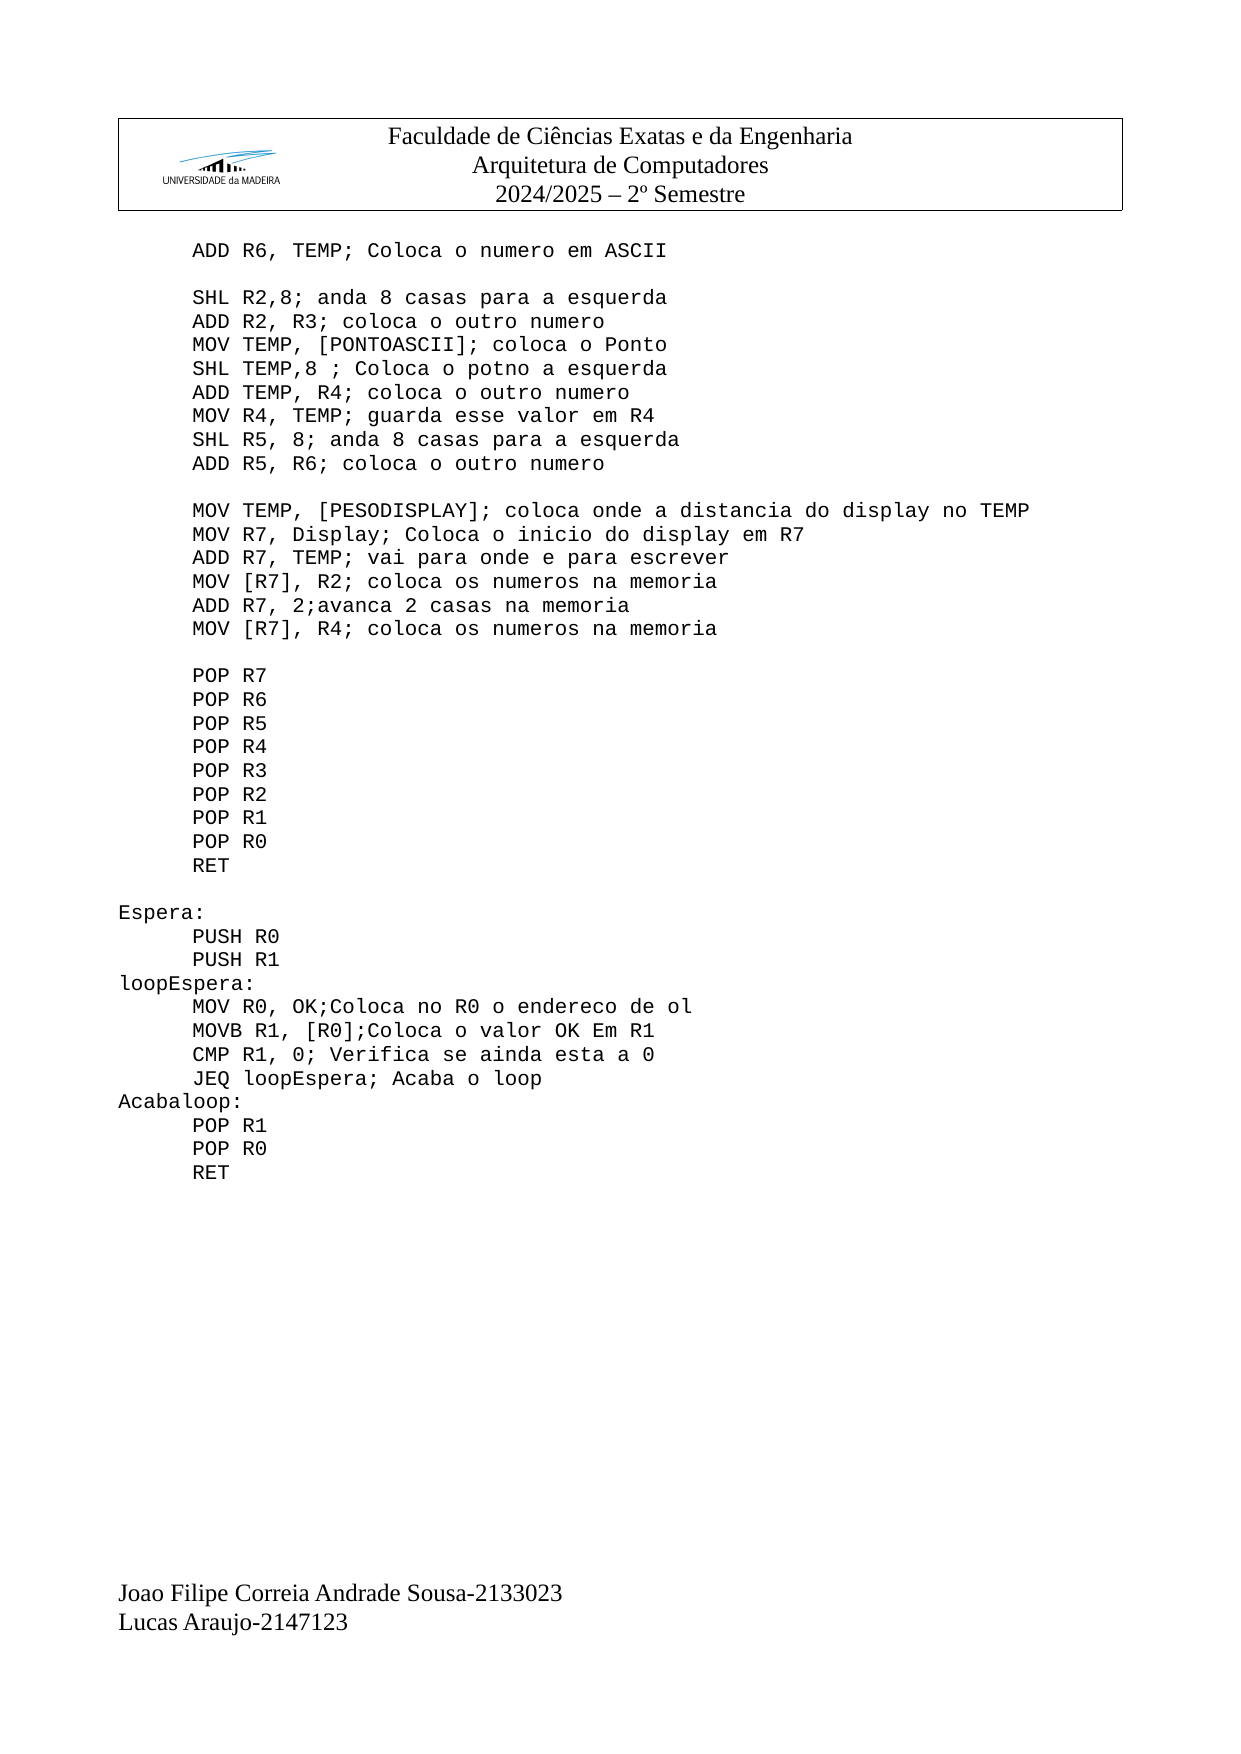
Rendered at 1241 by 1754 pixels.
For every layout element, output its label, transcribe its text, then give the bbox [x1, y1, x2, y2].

picture [145, 128, 291, 194]
text POP R5 [118, 713, 1122, 736]
text ADD R7, TEMP; vai para onde e para escrever [118, 547, 1122, 571]
text MOV [R7], R2; coloca os numeros na memoria [118, 571, 1122, 594]
text ADD R6, TEMP; Coloca o numero em ASCII [118, 240, 1122, 263]
text MOV R0, OK;Coloca no R0 o endereco de ol [118, 997, 1122, 1020]
text MOV TEMP, [PESODISPLAY]; coloca onde a distancia do display no TEMP [118, 500, 1122, 524]
text loopEspera: [118, 973, 1122, 997]
text RET [118, 1162, 1122, 1186]
text MOV R7, Display; Coloca o inicio do display em R7 [118, 524, 1122, 547]
text SHL TEMP,8 ; Coloca o potno a esquerda [118, 358, 1122, 382]
text SHL R2,8; anda 8 casas para a esquerda [118, 287, 1122, 311]
text SHL R5, 8; anda 8 casas para a esquerda [118, 429, 1122, 453]
text MOV [R7], R4; coloca os numeros na memoria [118, 618, 1122, 642]
text POP R1 [118, 807, 1122, 831]
text POP R2 [118, 784, 1122, 807]
text MOV R4, TEMP; guarda esse valor em R4 [118, 405, 1122, 429]
text Espera: [118, 902, 1122, 926]
text POP R0 [118, 831, 1122, 855]
text POP R6 [118, 689, 1122, 713]
text RET [118, 855, 1122, 878]
text MOVB R1, [R0];Coloca o valor OK Em R1 [118, 1020, 1122, 1044]
text CMP R1, 0; Verifica se ainda esta a 0 [118, 1044, 1122, 1067]
text POP R1 [118, 1115, 1122, 1138]
text ADD TEMP, R4; coloca o outro numero [118, 382, 1122, 405]
text MOV TEMP, [PONTOASCII]; coloca o Ponto [118, 334, 1122, 358]
text ADD R5, R6; coloca o outro numero [118, 453, 1122, 476]
text POP R7 [118, 666, 1122, 689]
text PUSH R1 [118, 949, 1122, 973]
text JEQ loopEspera; Acaba o loop [118, 1067, 1122, 1091]
text POP R4 [118, 736, 1122, 760]
text ADD R7, 2;avanca 2 casas na memoria [118, 594, 1122, 618]
text Acabaloop: [118, 1091, 1122, 1115]
text POP R0 [118, 1138, 1122, 1162]
text POP R3 [118, 760, 1122, 784]
text ADD R2, R3; coloca o outro numero [118, 311, 1122, 334]
text PUSH R0 [118, 926, 1122, 949]
